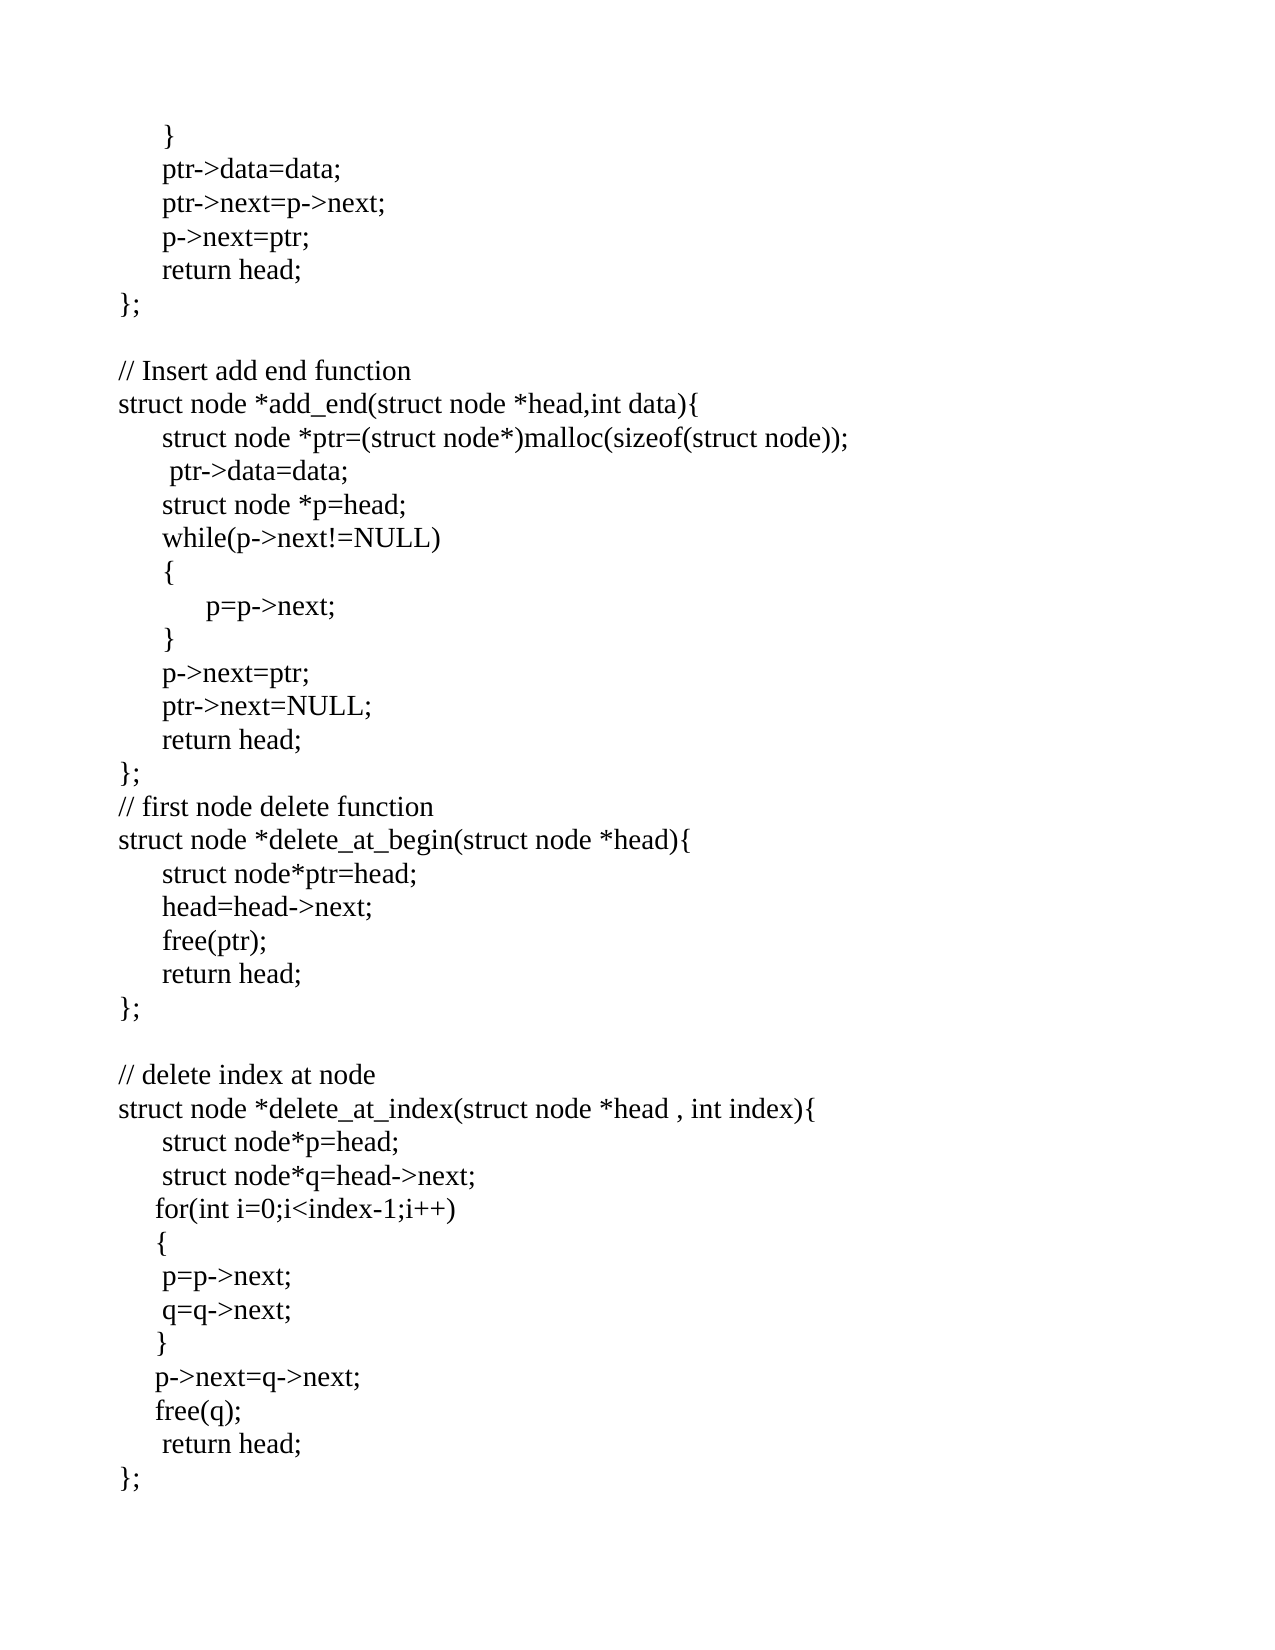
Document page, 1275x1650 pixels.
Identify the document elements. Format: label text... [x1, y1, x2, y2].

text } [118, 621, 1157, 655]
text q=q->next; [118, 1292, 1157, 1326]
text }; [118, 755, 1157, 789]
text struct node *delete_at_begin(struct node *head){ [118, 822, 1157, 856]
text { [118, 1225, 1157, 1258]
text free(q); [118, 1393, 1157, 1426]
text p=p->next; [118, 1258, 1157, 1292]
text while(p->next!=NULL) [118, 521, 1157, 554]
text struct node *add_end(struct node *head,int data){ [118, 386, 1157, 420]
text struct node*p=head; [118, 1124, 1157, 1158]
text return head; [118, 957, 1157, 990]
text struct node*ptr=head; [118, 856, 1157, 889]
text ptr->data=data; [118, 152, 1157, 185]
text ptr->data=data; [118, 453, 1157, 487]
text p->next=ptr; [118, 655, 1157, 688]
text struct node*q=head->next; [118, 1158, 1157, 1191]
text { [118, 554, 1157, 588]
text // first node delete function [118, 789, 1157, 822]
text // Insert add end function [118, 353, 1157, 386]
text struct node *p=head; [118, 487, 1157, 521]
text p->next=q->next; [118, 1359, 1157, 1393]
text return head; [118, 722, 1157, 755]
text }; [118, 990, 1157, 1024]
text struct node *ptr=(struct node*)malloc(sizeof(struct node)); [118, 420, 1157, 453]
text } [118, 1326, 1157, 1359]
text // delete index at node [118, 1057, 1157, 1091]
text }; [118, 286, 1157, 319]
text ptr->next=p->next; [118, 185, 1157, 219]
text head=head->next; [118, 889, 1157, 923]
text struct node *delete_at_index(struct node *head , int index){ [118, 1091, 1157, 1124]
text }; [118, 1460, 1157, 1493]
text for(int i=0;i<index-1;i++) [118, 1191, 1157, 1225]
text } [118, 118, 1157, 152]
text return head; [118, 252, 1157, 286]
text free(ptr); [118, 923, 1157, 957]
text return head; [118, 1426, 1157, 1460]
text p->next=ptr; [118, 219, 1157, 252]
text p=p->next; [118, 588, 1157, 621]
text ptr->next=NULL; [118, 688, 1157, 722]
